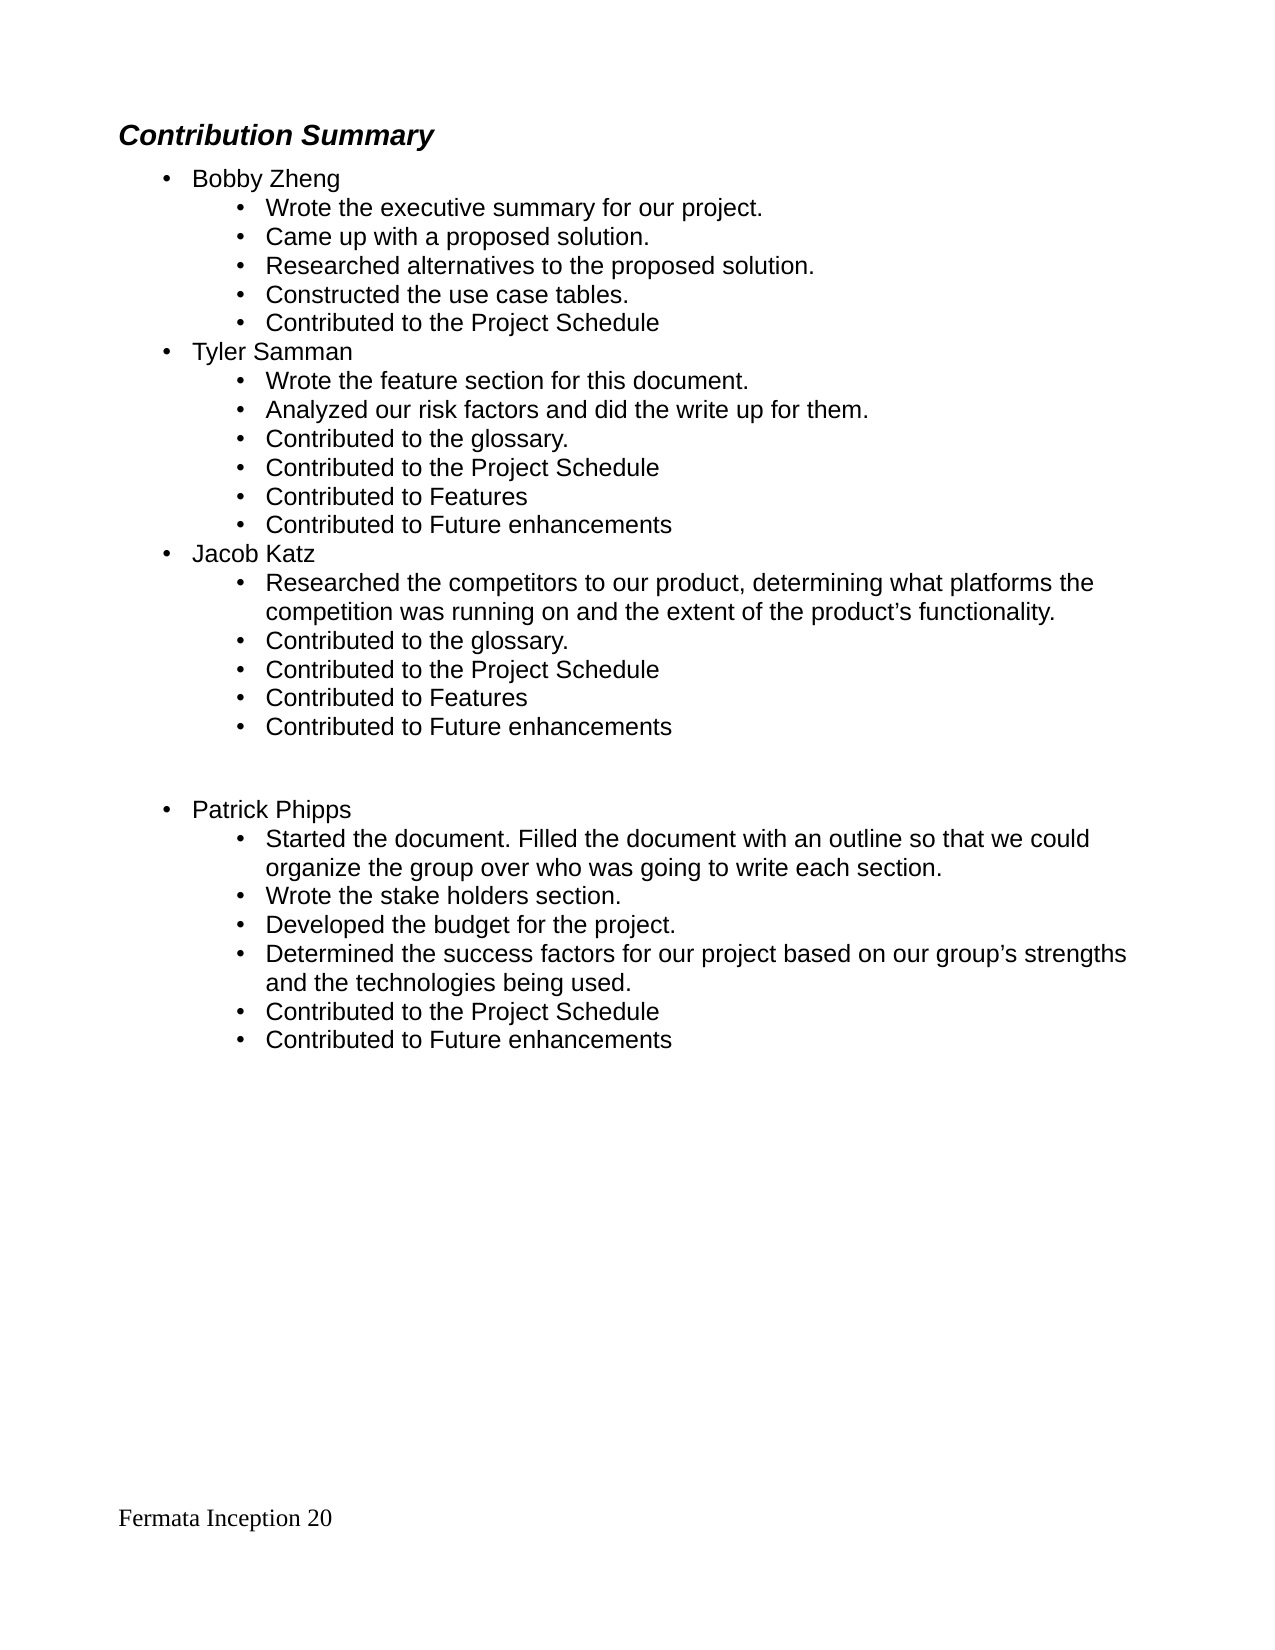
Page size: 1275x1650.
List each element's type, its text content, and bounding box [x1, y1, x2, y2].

list Contributed to Future enhancements [236, 1026, 1157, 1054]
list Wrote the stake holders section. [236, 881, 1157, 910]
list Contributed to the Project Schedule [236, 654, 1157, 683]
list Contributed to the glossary. [236, 626, 1157, 654]
list Bobby Zheng [162, 164, 1157, 193]
list Researched the competitors to our product, determining what platforms the competition was running on and the extent of the product’s functionality. [236, 568, 1157, 626]
list Contributed to the glossary. [236, 424, 1157, 453]
list Started the document. Filled the document with an outline so that we could organize the group over who was going to write each section. [236, 824, 1157, 881]
list Came up with a proposed solution. [236, 222, 1157, 251]
list Wrote the executive summary for our project. [236, 193, 1157, 222]
list Researched alternatives to the proposed solution. [236, 251, 1157, 279]
list Contributed to the Project Schedule [236, 308, 1157, 337]
list Contributed to the Project Schedule [236, 997, 1157, 1026]
list Wrote the feature section for this document. [236, 366, 1157, 395]
list Contributed to the Project Schedule [236, 453, 1157, 482]
list Contributed to Future enhancements [236, 510, 1157, 539]
list Constructed the use case tables. [236, 279, 1157, 308]
list Analyzed our risk factors and did the write up for them. [236, 395, 1157, 424]
list Contributed to Future enhancements [236, 712, 1157, 741]
list Determined the success factors for our project based on our group’s strengths and the technologies being used. [236, 939, 1157, 997]
text Contribution Summary [118, 118, 1157, 152]
list Contributed to Features [236, 482, 1157, 510]
list Patrick Phipps [162, 795, 1157, 824]
list Jacob Katz [162, 539, 1157, 568]
list Contributed to Features [236, 683, 1157, 712]
list Developed the budget for the project. [236, 910, 1157, 939]
list Tyler Samman [162, 337, 1157, 366]
